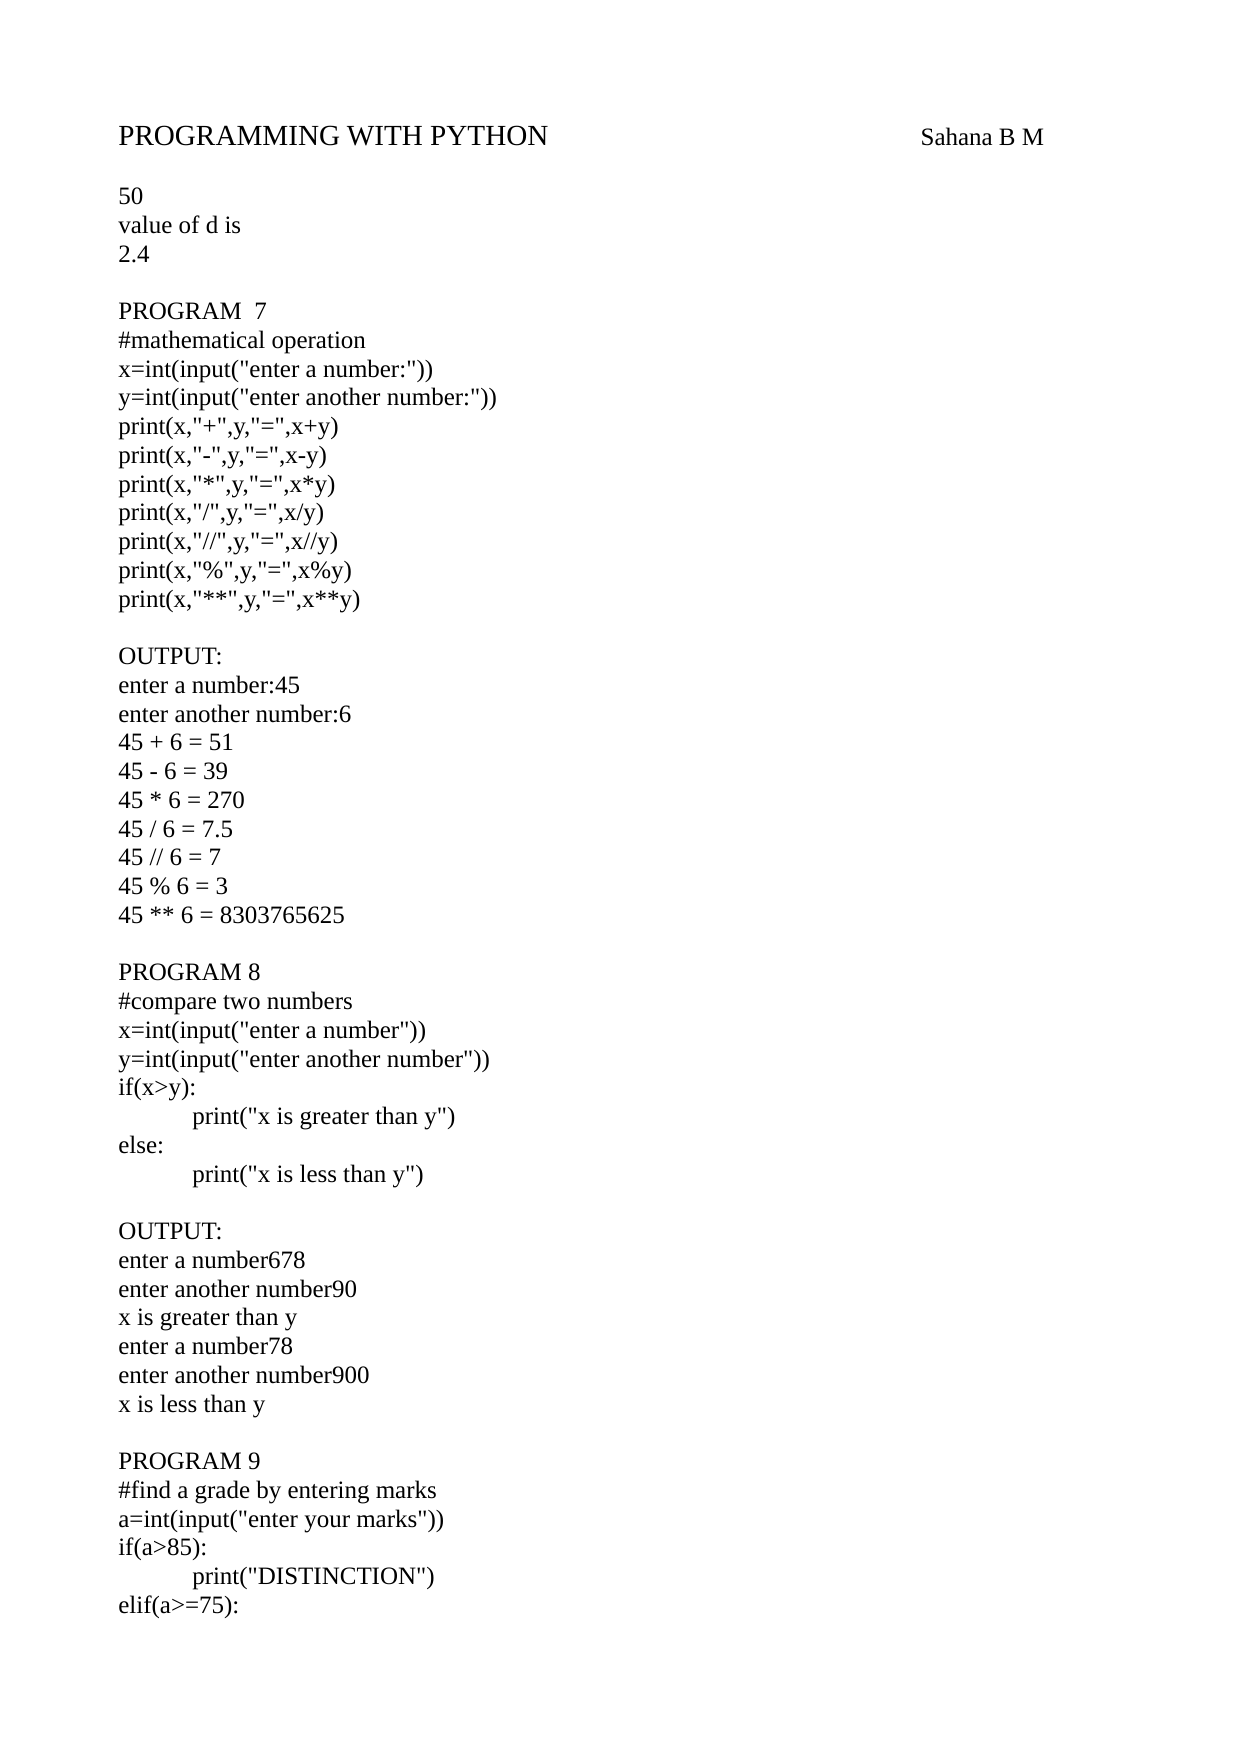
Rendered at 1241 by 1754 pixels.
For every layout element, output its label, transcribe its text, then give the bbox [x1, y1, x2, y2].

text 2.4 [118, 239, 1122, 267]
text y=int(input("enter another number:")) [118, 382, 1122, 411]
text 45 * 6 = 270 [118, 785, 1122, 814]
text 45 ** 6 = 8303765625 [118, 900, 1122, 929]
text y=int(input("enter another number")) [118, 1044, 1122, 1072]
text print(x,"-",y,"=",x-y) [118, 440, 1122, 469]
text print(x,"+",y,"=",x+y) [118, 411, 1122, 440]
text PROGRAM 7 [118, 296, 1122, 325]
text 45 // 6 = 7 [118, 842, 1122, 871]
text if(a>85): [118, 1532, 1122, 1561]
text print(x,"//",y,"=",x//y) [118, 526, 1122, 555]
text 45 / 6 = 7.5 [118, 814, 1122, 842]
text print(x,"%",y,"=",x%y) [118, 555, 1122, 584]
text #mathematical operation [118, 325, 1122, 354]
text a=int(input("enter your marks")) [118, 1504, 1122, 1532]
text OUTPUT: [118, 641, 1122, 670]
text print(x,"/",y,"=",x/y) [118, 497, 1122, 526]
text print("DISTINCTION") [118, 1561, 1122, 1590]
text enter a number78 [118, 1331, 1122, 1360]
text 45 % 6 = 3 [118, 871, 1122, 900]
text x is greater than y [118, 1302, 1122, 1331]
text x is less than y [118, 1389, 1122, 1417]
text 45 + 6 = 51 [118, 727, 1122, 756]
text enter another number90 [118, 1274, 1122, 1302]
text #compare two numbers [118, 986, 1122, 1015]
text else: [118, 1130, 1122, 1159]
text x=int(input("enter a number:")) [118, 354, 1122, 382]
text 50 [118, 181, 1122, 210]
text elif(a>=75): [118, 1590, 1122, 1619]
text enter a number678 [118, 1245, 1122, 1274]
text print(x,"*",y,"=",x*y) [118, 469, 1122, 497]
text PROGRAM 8 [118, 957, 1122, 986]
text if(x>y): [118, 1072, 1122, 1101]
text enter another number900 [118, 1360, 1122, 1389]
text x=int(input("enter a number")) [118, 1015, 1122, 1044]
text #find a grade by entering marks [118, 1475, 1122, 1504]
text value of d is [118, 210, 1122, 239]
text print("x is less than y") [118, 1159, 1122, 1187]
text print("x is greater than y") [118, 1101, 1122, 1130]
text print(x,"**",y,"=",x**y) [118, 584, 1122, 612]
text 45 - 6 = 39 [118, 756, 1122, 785]
text enter another number:6 [118, 699, 1122, 727]
text OUTPUT: [118, 1216, 1122, 1245]
text PROGRAM 9 [118, 1446, 1122, 1475]
text enter a number:45 [118, 670, 1122, 699]
